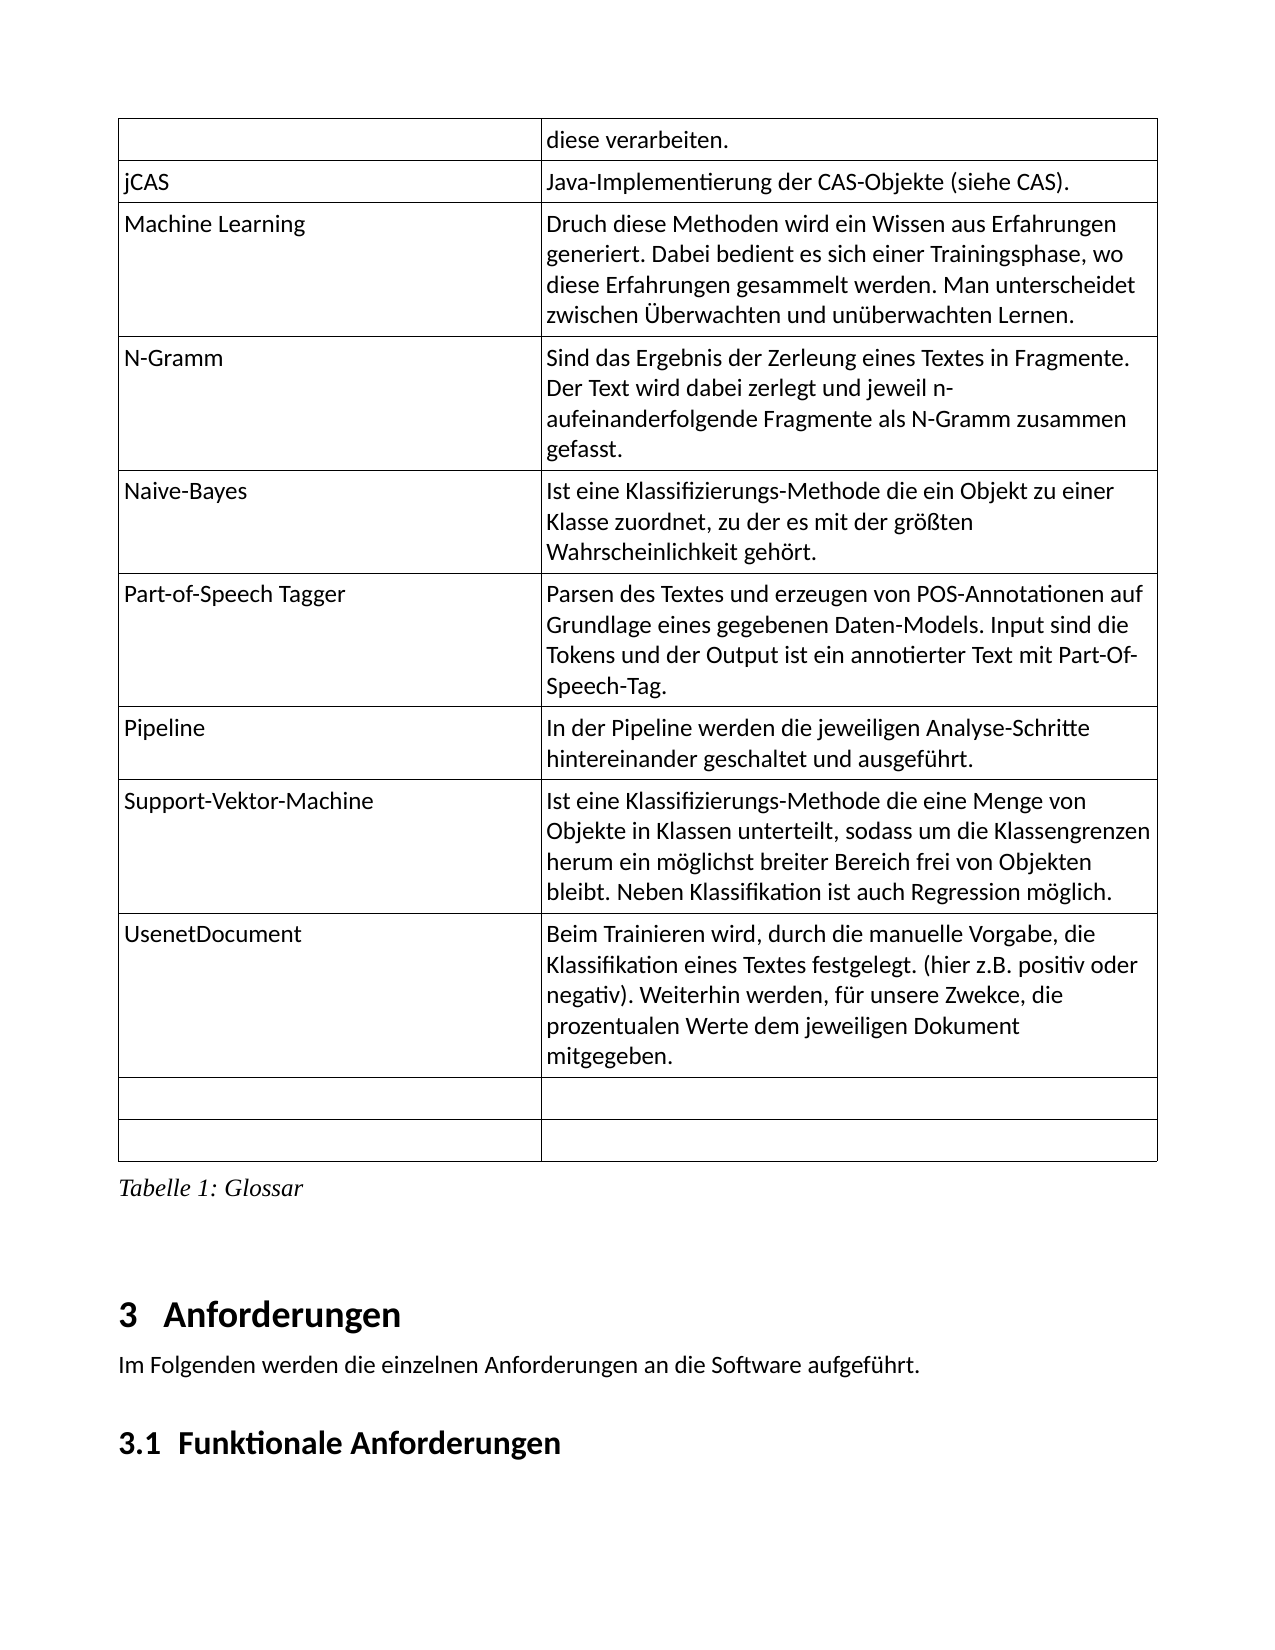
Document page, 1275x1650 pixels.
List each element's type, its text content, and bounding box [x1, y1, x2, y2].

table_cell diese verarbeiten. [542, 119, 1157, 160]
table_cell Ist eine Klassifizierungs-Methode die ein Objekt zu einer Klasse zuordnet, zu der es mit der größten Wahrscheinlichkeit gehört. [542, 471, 1157, 573]
table_cell Ist eine Klassifizierungs-Methode die eine Menge von Objekte in Klassen unterteilt, sodass um die Klassengrenzen herum ein möglichst breiter Bereich frei von Objekten bleibt. Neben Klassifikation ist auch Regression möglich. [542, 780, 1157, 913]
table_cell Druch diese Methoden wird ein Wissen aus Erfahrungen generiert. Dabei bedient es sich einer Trainingsphase, wo diese Erfahrungen gesammelt werden. Man unterscheidet zwischen Überwachten und unüberwachten Lernen. [542, 203, 1157, 336]
text Tabelle 1: Glossar [118, 1173, 1157, 1202]
subtitle Anforderungen [118, 1291, 1157, 1337]
table_cell UsenetDocument [119, 914, 541, 1077]
table_cell Support-Vektor-Machine [119, 780, 541, 913]
table_cell Beim Trainieren wird, durch die manuelle Vorgabe, die Klassifikation eines Textes festgelegt. (hier z.B. positiv oder negativ). Weiterhin werden, für unsere Zwekce, die prozentualen Werte dem jeweiligen Dokument mitgegeben. [542, 914, 1157, 1077]
table_cell [542, 1078, 1157, 1119]
table_cell Java-Implementierung der CAS-Objekte (siehe CAS). [542, 161, 1157, 202]
table_cell jCAS [119, 161, 541, 202]
text Im Folgenden werden die einzelnen Anforderungen an die Software aufgeführt. [118, 1350, 1157, 1380]
table_cell Sind das Ergebnis der Zerleung eines Textes in Fragmente. Der Text wird dabei zerlegt und jeweil n-aufeinanderfolgende Fragmente als N-Gramm zusammen gefasst. [542, 337, 1157, 469]
table_cell N-Gramm [119, 337, 541, 469]
table_cell Naive-Bayes [119, 471, 541, 573]
table_cell Machine Learning [119, 203, 541, 336]
table_cell Pipeline [119, 707, 541, 779]
table_cell Part-of-Speech Tagger [119, 574, 541, 706]
subtitle Funktionale Anforderungen [118, 1422, 1157, 1463]
table_cell [119, 1078, 541, 1119]
table_cell In der Pipeline werden die jeweiligen Analyse-Schritte hintereinander geschaltet und ausgeführt. [542, 707, 1157, 779]
table_cell Parsen des Textes und erzeugen von POS-Annotationen auf Grundlage eines gegebenen Daten-Models. Input sind die Tokens und der Output ist ein annotierter Text mit Part-Of-Speech-Tag. [542, 574, 1157, 706]
table_cell [542, 1120, 1157, 1161]
table_cell [119, 119, 541, 160]
table_cell [119, 1120, 541, 1161]
